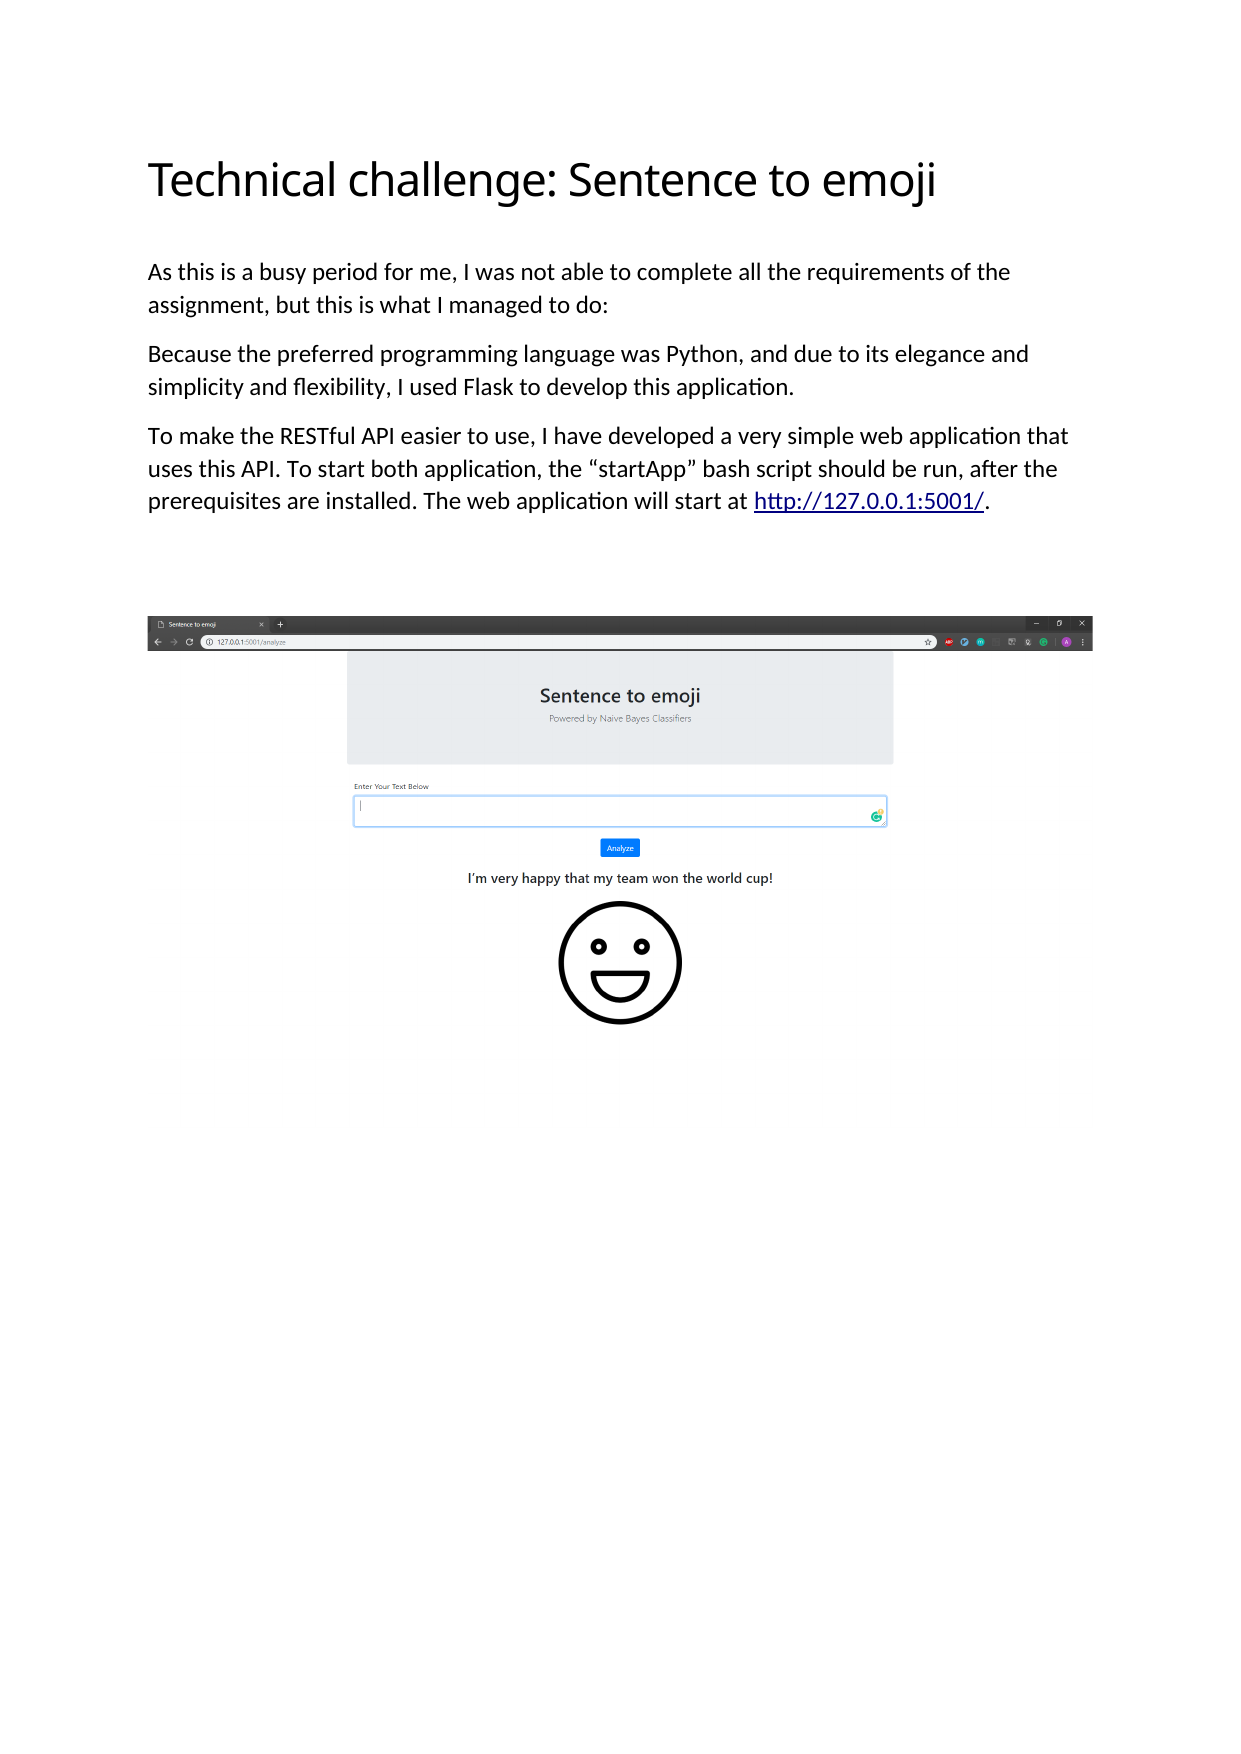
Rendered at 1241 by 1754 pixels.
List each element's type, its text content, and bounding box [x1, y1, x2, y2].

text To make the RESTful API easier to use, I have developed a very simple web application that uses this API. To start both application, the “startApp” bash script should be run, after the prerequisites are installed. The web application will start at http://127.0.0.1:5001/. [148, 420, 1093, 516]
title Technical challenge: Sentence to emoji [148, 148, 1093, 210]
text As this is a busy period for me, I was not able to complete all the requirements of the assignment, but this is what I managed to do: [148, 257, 1093, 320]
text Because the preferred programming language was Python, and due to its elegance and simplicity and flexibility, I used Flask to develop this application. [148, 338, 1093, 402]
